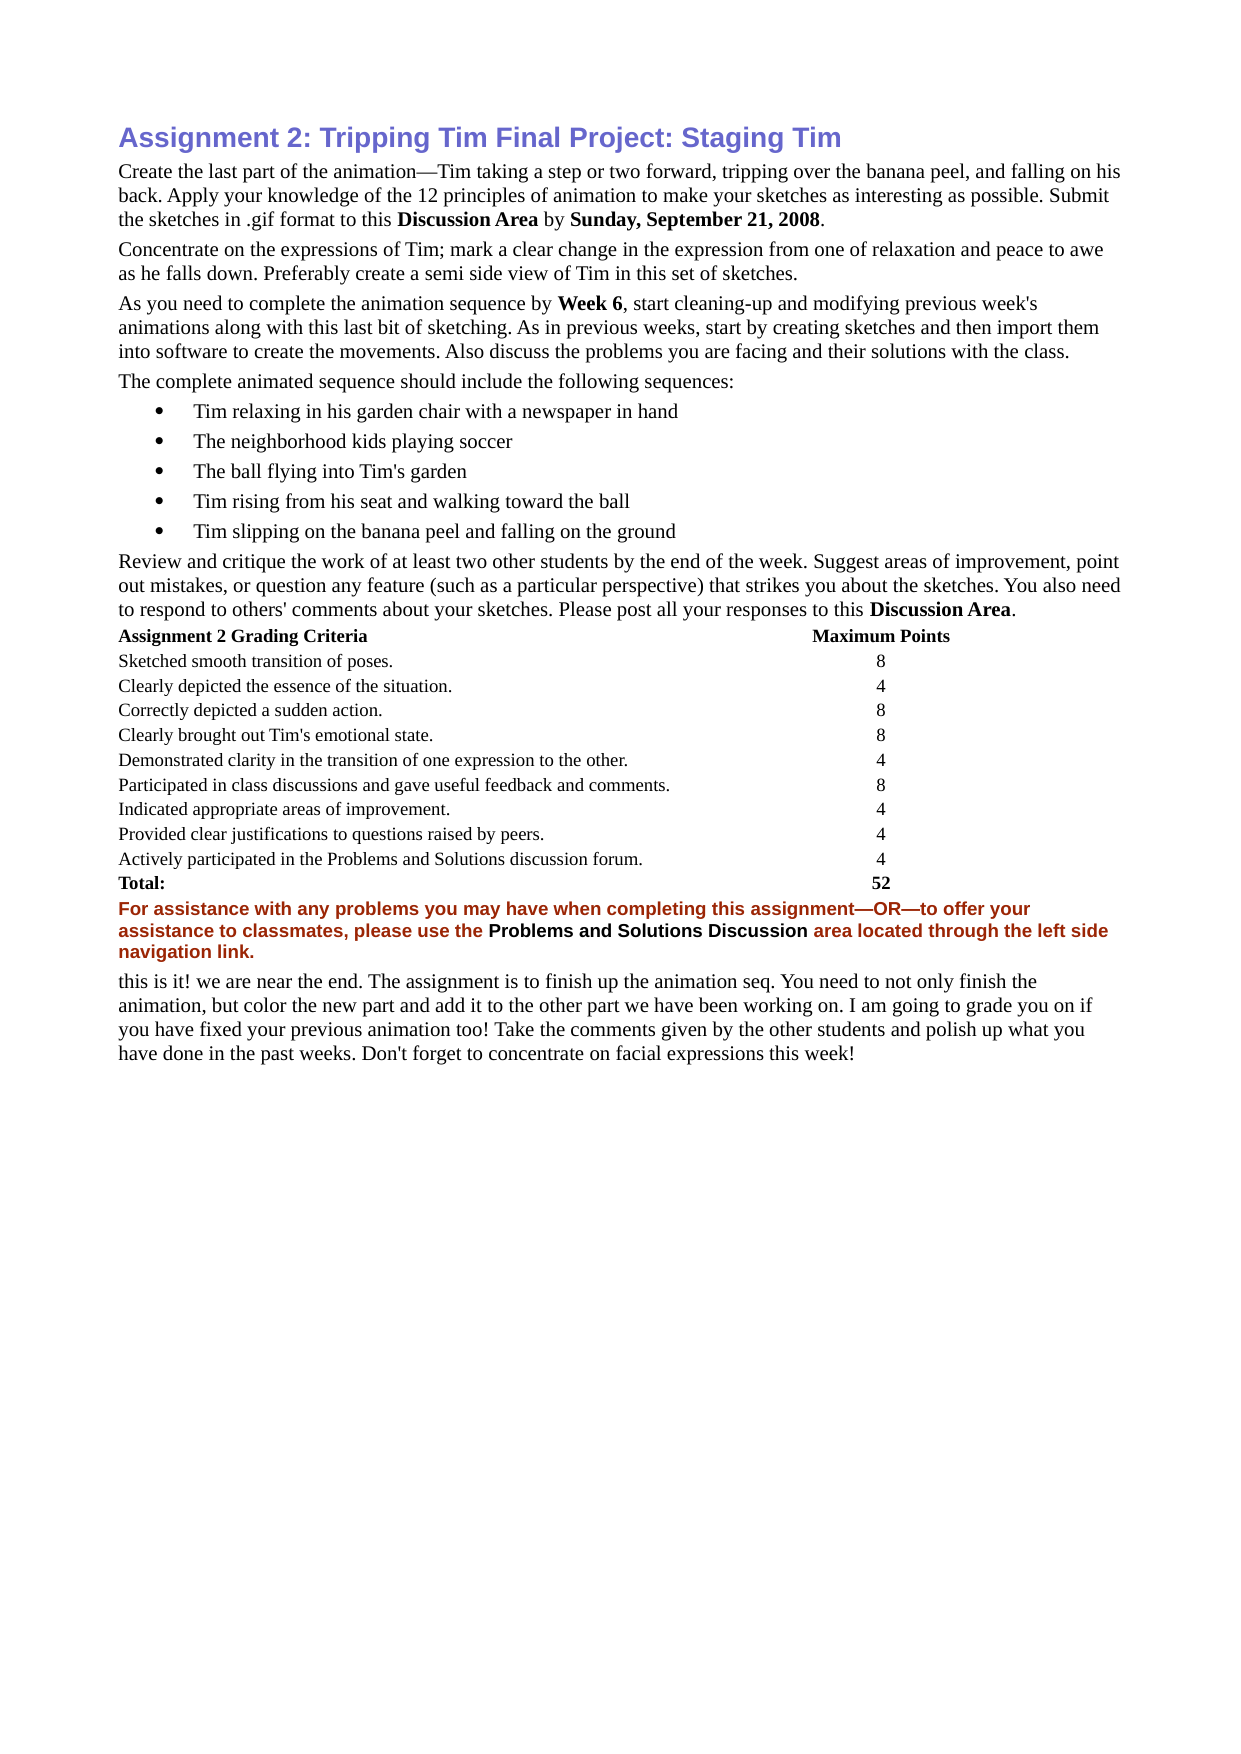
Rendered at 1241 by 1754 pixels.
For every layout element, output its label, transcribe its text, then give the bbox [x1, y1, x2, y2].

table_cell Demonstrated clarity in the transition of one expression to the other. [117, 747, 810, 772]
list Tim slipping on the banana peel and falling on the ground [156, 519, 1122, 543]
table_cell 4 [810, 846, 956, 871]
table_cell 8 [810, 723, 956, 747]
table_cell 4 [810, 821, 956, 846]
table_cell Sketched smooth transition of poses. [117, 649, 810, 673]
table_header Maximum Points [810, 624, 956, 648]
table_cell 8 [810, 649, 956, 673]
text As you need to complete the animation sequence by Week 6, start cleaning-up and modifying previous week's animations along with this last bit of sketching. As in previous weeks, start by creating sketches and then import them into software to create the movements. Also discuss the problems you are facing and their solutions with the class. [118, 291, 1122, 363]
text Concentrate on the expressions of Tim; mark a clear change in the expression from one of relaxation and peace to awe as he falls down. Preferably create a semi side view of Tim in this set of sketches. [118, 237, 1122, 285]
table_cell Provided clear justifications to questions raised by peers. [117, 821, 810, 846]
text Assignment 2: Tripping Tim Final Project: Staging Tim [118, 121, 1122, 153]
table_cell 4 [810, 673, 956, 698]
list The neighborhood kids playing soccer [156, 429, 1122, 453]
table_cell 4 [810, 747, 956, 772]
table_cell 8 [810, 772, 956, 797]
table_cell 4 [810, 797, 956, 821]
list The ball flying into Tim's garden [156, 459, 1122, 483]
table_cell Actively participated in the Problems and Solutions discussion forum. [117, 846, 810, 871]
table_cell Indicated appropriate areas of improvement. [117, 797, 810, 821]
table_cell 52 [810, 871, 956, 895]
table_cell Participated in class discussions and gave useful feedback and comments. [117, 772, 810, 797]
table_cell Correctly depicted a sudden action. [117, 698, 810, 722]
table_cell Clearly depicted the essence of the situation. [117, 673, 810, 698]
table_cell 8 [810, 698, 956, 722]
list Tim relaxing in his garden chair with a newspaper in hand [156, 399, 1122, 423]
table_cell Clearly brought out Tim's emotional state. [117, 723, 810, 747]
list Tim rising from his seat and walking toward the ball [156, 489, 1122, 513]
table_header Assignment 2 Grading Criteria [117, 624, 810, 648]
table_cell Total: [117, 871, 810, 895]
text Review and critique the work of at least two other students by the end of the week. Suggest areas of improvement, point out mistakes, or question any feature (such as a particular perspective) that strikes you about the sketches. You also need to respond to others' comments about your sketches. Please post all your responses to this Discussion Area. [118, 549, 1122, 621]
text this is it! we are near the end. The assignment is to finish up the animation seq. You need to not only finish the animation, but color the new part and add it to the other part we have been working on. I am going to grade you on if you have fixed your previous animation too! Take the comments given by the other students and polish up what you have done in the past weeks. Don't forget to concentrate on facial expressions this week! [118, 969, 1122, 1065]
text The complete animated sequence should include the following sequences: [118, 369, 1122, 393]
text For assistance with any problems you may have when completing this assignment—OR—to offer your assistance to classmates, please use the Problems and Solutions Discussion area located through the left side navigation link. [118, 898, 1122, 963]
text Create the last part of the animation—Tim taking a step or two forward, tripping over the banana peel, and falling on his back. Apply your knowledge of the 12 principles of animation to make your sketches as interesting as possible. Submit the sketches in .gif format to this Discussion Area by Sunday, September 21, 2008. [118, 159, 1122, 231]
